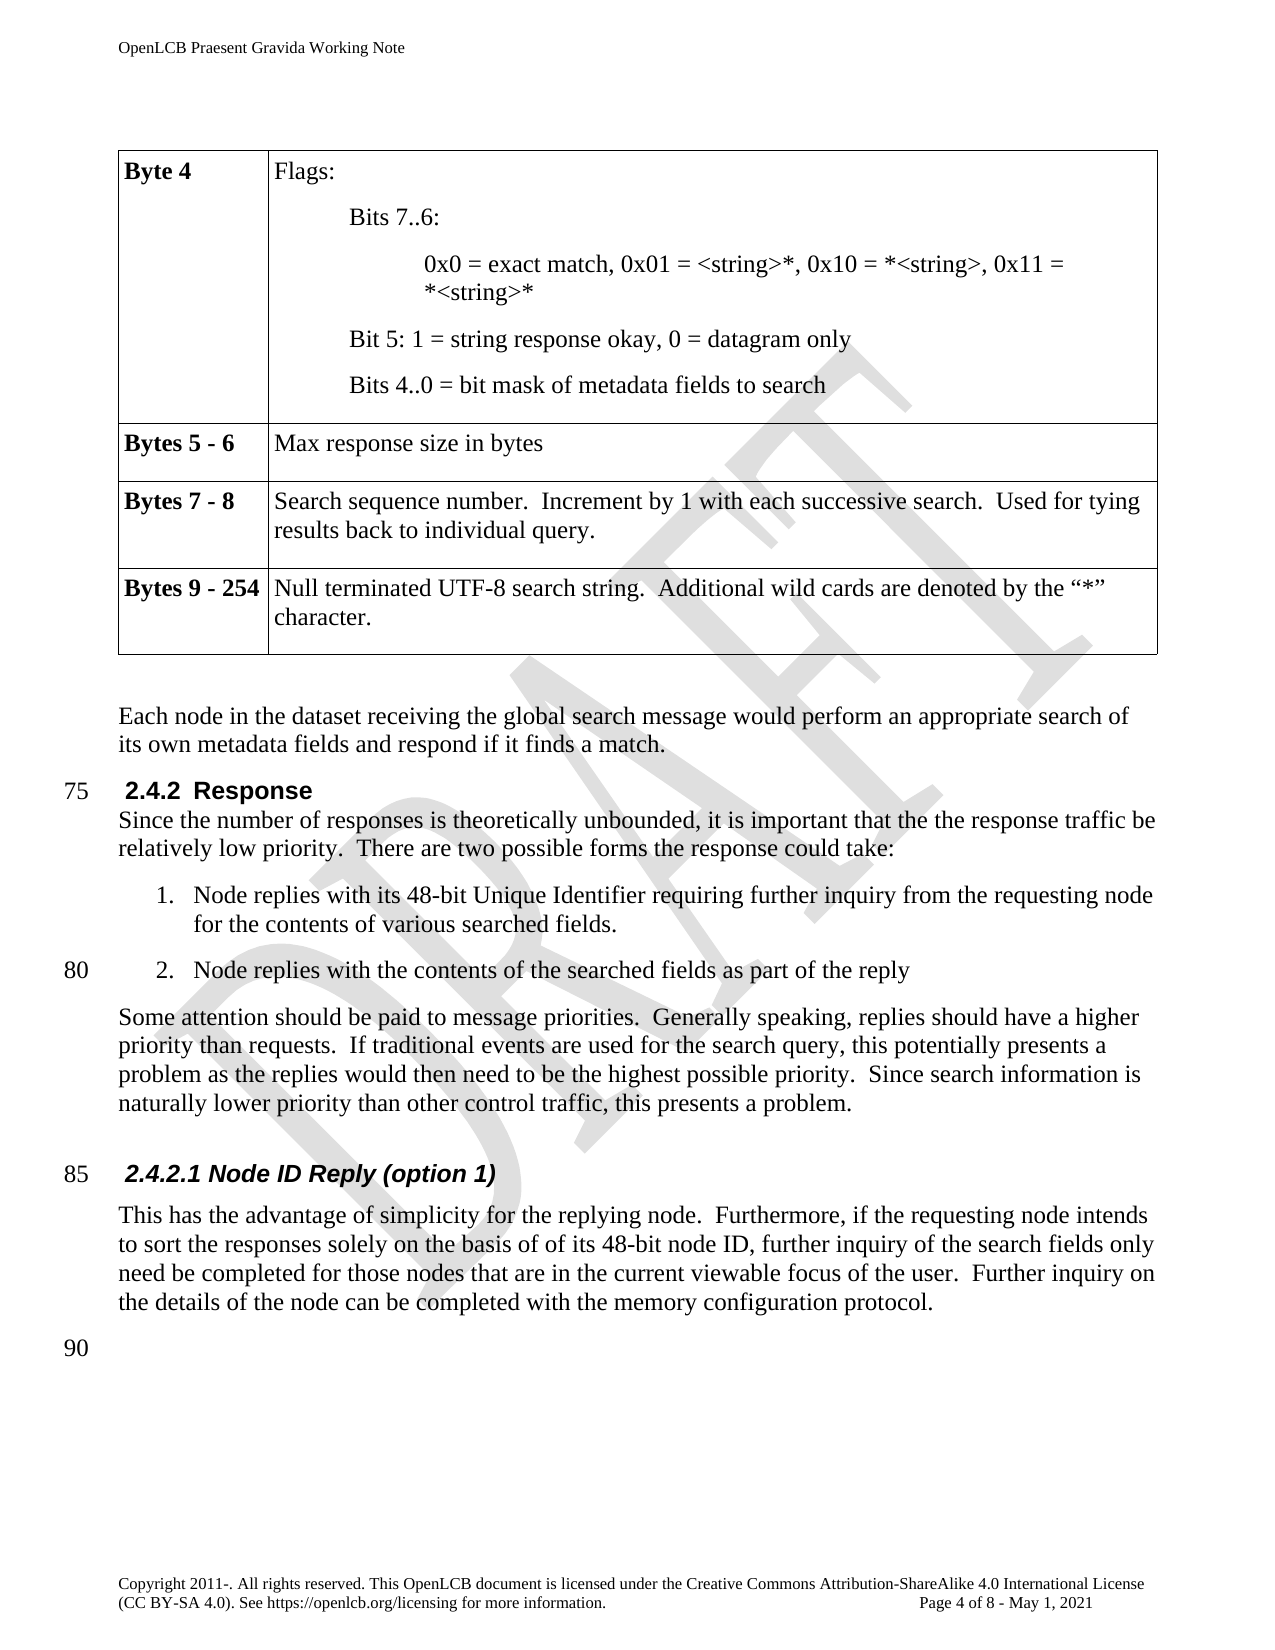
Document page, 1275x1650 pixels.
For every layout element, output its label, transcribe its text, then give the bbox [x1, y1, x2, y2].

list Node replies with its 48-bit Unique Identifier requiring further inquiry from the requesting node for the contents of various searched fields. [156, 880, 400, 937]
subtitle [879, 776, 1157, 805]
list Node replies with its 48-bit Unique Identifier requiring further inquiry from the requesting node for the contents of various searched fields. [671, 880, 1157, 937]
subtitle Node ID Reply (option 1) [355, 1159, 494, 1188]
text Each node in the dataset receiving the global search message would perform an appropriate search of its own metadata fields and respond if it finds a match. [804, 701, 1157, 758]
list Node replies with the contents of the searched fields as part of the reply [156, 955, 237, 984]
list Node replies with the contents of the searched fields as part of the reply [331, 955, 447, 984]
list Node replies with its 48-bit Unique Identifier requiring further inquiry from the requesting node for the contents of various searched fields. [527, 880, 689, 937]
text Some attention should be paid to message priorities. Generally speaking, replies should have a higher priority than requests. If traditional events are used for the search query, this potentially presents a problem as the replies would then need to be the highest possible priority. Since search information is naturally lower priority than other control traffic, this presents a problem. [508, 1002, 1157, 1117]
text Since the number of responses is theoretically unbounded, it is important that the the response traffic be relatively low priority. There are two possible forms the response could take: [118, 805, 386, 862]
subtitle [598, 776, 695, 805]
table_cell Search sequence number. Increment by 1 with each successive search. Used for tying results back to individual query. [269, 482, 706, 567]
table_cell Bytes 5 - 6 [119, 424, 268, 481]
table_cell Null terminated UTF-8 search string. Additional wild cards are denoted by the “*” character. [269, 569, 714, 654]
text Some attention should be paid to message priorities. Generally speaking, replies should have a higher priority than requests. If traditional events are used for the search query, this potentially presents a problem as the replies would then need to be the highest possible priority. Since search information is naturally lower priority than other control traffic, this presents a problem. [214, 1002, 463, 1117]
table_cell Null terminated UTF-8 search string. Additional wild cards are denoted by the “*” character. [672, 569, 1015, 654]
table_cell Bytes 9 - 254 [119, 569, 268, 654]
table_cell Byte 4 [119, 151, 268, 423]
table_cell Bytes 7 - 8 [119, 482, 268, 567]
text Some attention should be paid to message priorities. Generally speaking, replies should have a higher priority than requests. If traditional events are used for the search query, this potentially presents a problem as the replies would then need to be the highest possible priority. Since search information is naturally lower priority than other control traffic, this presents a problem. [118, 1002, 270, 1117]
text Since the number of responses is theoretically unbounded, it is important that the the response traffic be relatively low priority. There are two possible forms the response could take: [618, 805, 701, 856]
table_cell Search sequence number. Increment by 1 with each successive search. Used for tying results back to individual query. [665, 482, 928, 567]
subtitle Node ID Reply (option 1) [518, 1159, 1157, 1188]
table_cell [757, 432, 842, 481]
table_cell Null terminated UTF-8 search string. Additional wild cards are denoted by the “*” character. [973, 569, 1157, 654]
text Some attention should be paid to message priorities. Generally speaking, replies should have a higher priority than requests. If traditional events are used for the search query, this potentially presents a problem as the replies would then need to be the highest possible priority. Since search information is naturally lower priority than other control traffic, this presents a problem. [400, 1002, 580, 1117]
table_cell Search sequence number. Increment by 1 with each successive search. Used for tying results back to individual query. [886, 482, 1157, 567]
text Since the number of responses is theoretically unbounded, it is important that the the response traffic be relatively low priority. There are two possible forms the response could take: [752, 805, 1157, 862]
text Since the number of responses is theoretically unbounded, it is important that the the response traffic be relatively low priority. There are two possible forms the response could take: [449, 805, 637, 862]
subtitle Response [118, 776, 598, 805]
table_cell [828, 424, 1157, 481]
list Node replies with the contents of the searched fields as part of the reply [723, 955, 1157, 984]
subtitle Node ID Reply (option 1) [118, 1159, 341, 1188]
text This has the advantage of simplicity for the replying node. Furthermore, if the requesting node intends to sort the responses solely on the basis of of its 48-bit node ID, further inquiry of the search fields only need be completed for those nodes that are in the current viewable focus of the user. Further inquiry on the details of the node can be completed with the memory configuration protocol. [118, 1200, 1157, 1315]
table_cell Max response size in bytes [269, 424, 764, 481]
text Each node in the dataset receiving the global search message would perform an appropriate search of its own metadata fields and respond if it finds a match. [118, 701, 565, 758]
text Each node in the dataset receiving the global search message would perform an appropriate search of its own metadata fields and respond if it finds a match. [599, 701, 818, 758]
list Node replies with its 48-bit Unique Identifier requiring further inquiry from the requesting node for the contents of various searched fields. [386, 880, 515, 937]
table_cell Flags: Bits 7..6: 0x0 = exact match, 0x01 = <string>*, 0x10 = *<string>, 0x11 = *<string>* Bit 5: 1 = string response okay, 0 = datagram only Bits 4..0 = bit mask of metadata fields to search [269, 151, 1157, 423]
subtitle [709, 776, 865, 805]
list Node replies with the contents of the searched fields as part of the reply [563, 955, 721, 984]
